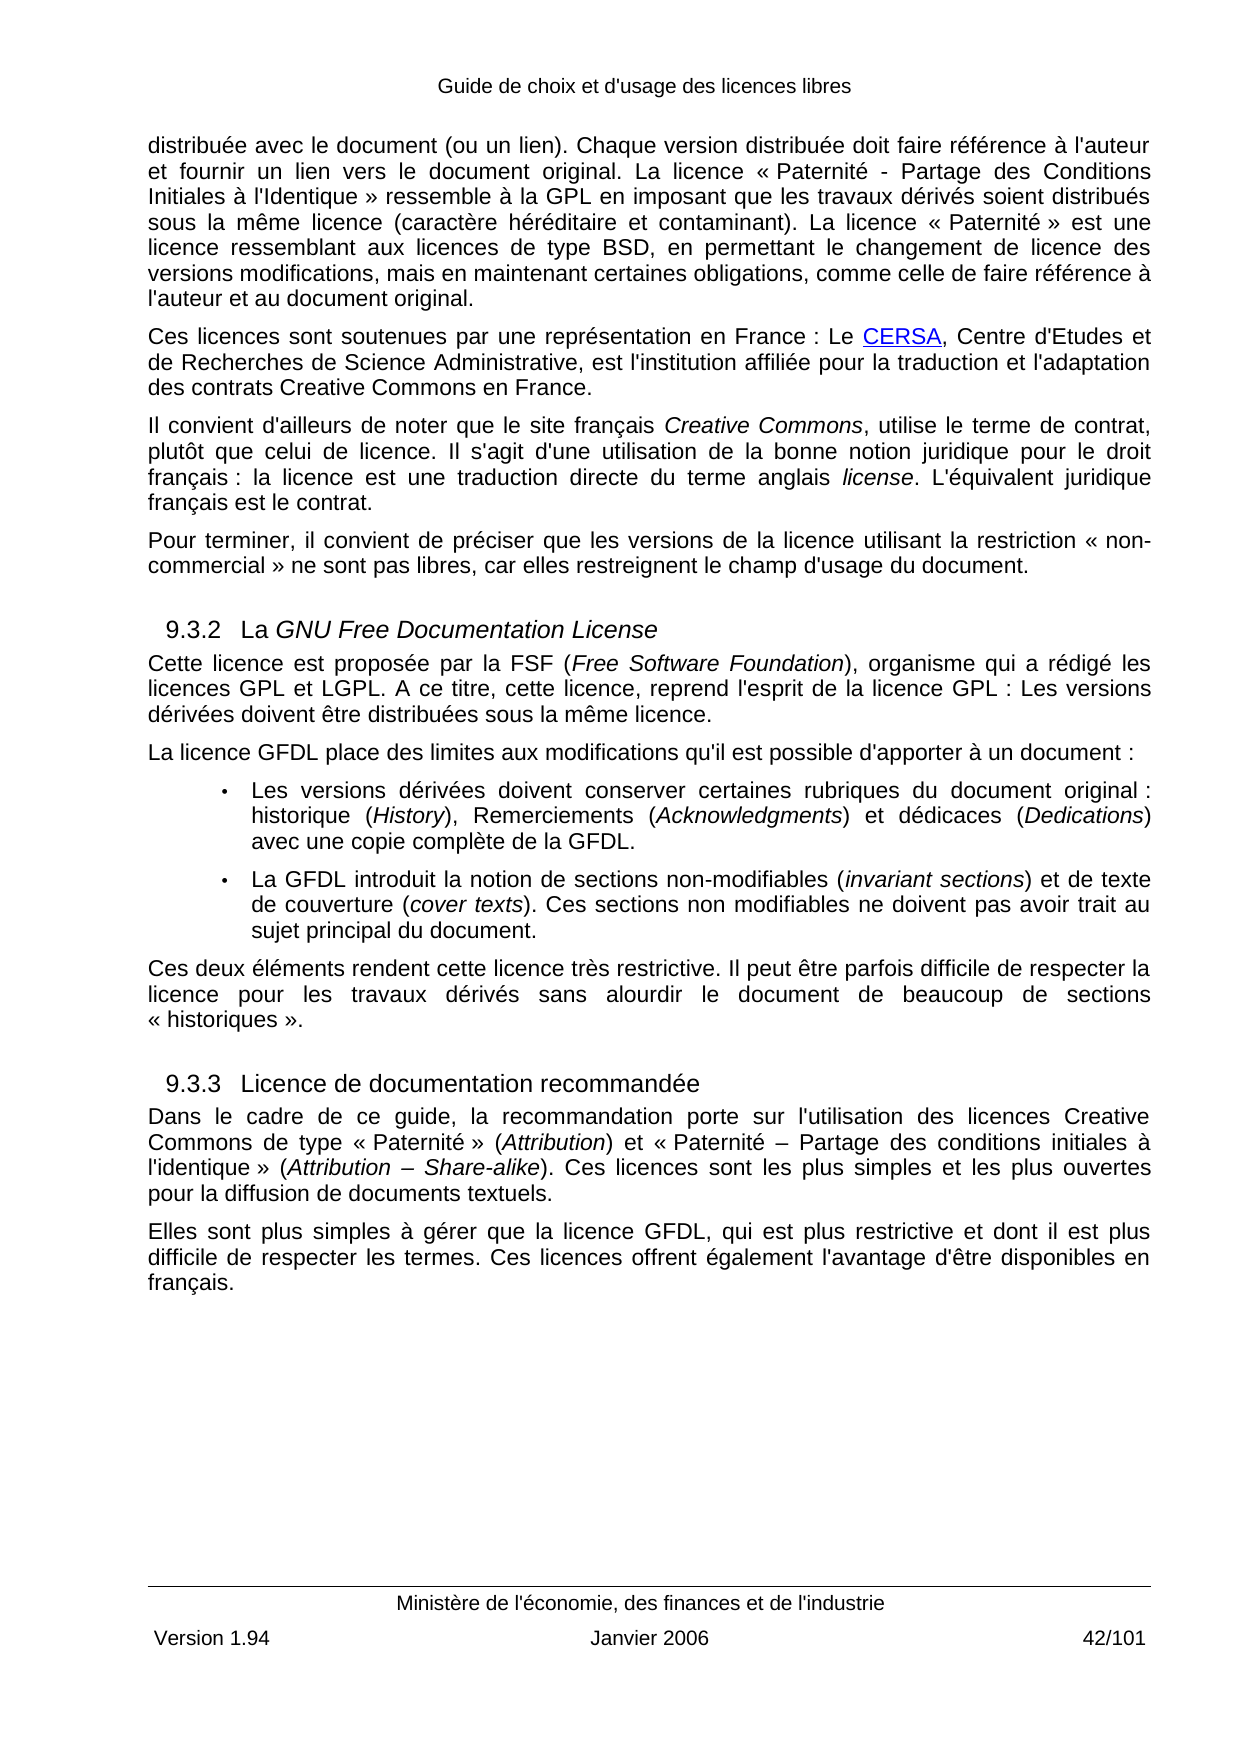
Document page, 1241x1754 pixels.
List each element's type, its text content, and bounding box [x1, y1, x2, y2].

list Les versions dérivées doivent conserver certaines rubriques du document original : historique (History), Remerciements (Acknowledgments) et dédicaces (Dedications) avec une copie complète de la GFDL. [221, 778, 1151, 854]
text Ces deux éléments rendent cette licence très restrictive. Il peut être parfois difficile de respecter la licence pour les travaux dérivés sans alourdir le document de beaucoup de sections « historiques ». [148, 956, 1151, 1032]
subtitle La GNU Free Documentation License [165, 616, 1151, 644]
text Ces licences sont soutenues par une représentation en France : Le CERSA, Centre d'Etudes et de Recherches de Science Administrative, est l'institution affiliée pour la traduction et l'adaptation des contrats Creative Commons en France. [148, 324, 1151, 401]
list La GFDL introduit la notion de sections non-modifiables (invariant sections) et de texte de couverture (cover texts). Ces sections non modifiables ne doivent pas avoir trait au sujet principal du document. [221, 867, 1151, 943]
text Dans le cadre de ce guide, la recommandation porte sur l'utilisation des licences Creative Commons de type « Paternité » (Attribution) et « Paternité – Partage des conditions initiales à l'identique » (Attribution – Share-alike). Ces licences sont les plus simples et les plus ouvertes pour la diffusion de documents textuels. [148, 1104, 1151, 1206]
text Elles sont plus simples à gérer que la licence GFDL, qui est plus restrictive et dont il est plus difficile de respecter les termes. Ces licences offrent également l'avantage d'être disponibles en français. [148, 1219, 1151, 1295]
subtitle Licence de documentation recommandée [165, 1070, 1151, 1098]
text Pour terminer, il convient de préciser que les versions de la licence utilisant la restriction « non-commercial » ne sont pas libres, car elles restreignent le champ d'usage du document. [148, 528, 1151, 579]
text Il convient d'ailleurs de noter que le site français Creative Commons, utilise le terme de contrat, plutôt que celui de licence. Il s'agit d'une utilisation de la bonne notion juridique pour le droit français : la licence est une traduction directe du terme anglais license. L'équivalent juridique français est le contrat. [148, 413, 1151, 515]
text La licence GFDL place des limites aux modifications qu'il est possible d'apporter à un document : [148, 739, 1151, 765]
text distribuée avec le document (ou un lien). Chaque version distribuée doit faire référence à l'auteur et fournir un lien vers le document original. La licence « Paternité - Partage des Conditions Initiales à l'Identique » ressemble à la GPL en imposant que les travaux dérivés soient distribués sous la même licence (caractère héréditaire et contaminant). La licence « Paternité » est une licence ressemblant aux licences de type BSD, en permettant le changement de licence des versions modifications, mais en maintenant certaines obligations, comme celle de faire référence à l'auteur et au document original. [148, 133, 1151, 312]
text Cette licence est proposée par la FSF (Free Software Foundation), organisme qui a rédigé les licences GPL et LGPL. A ce titre, cette licence, reprend l'esprit de la licence GPL : Les versions dérivées doivent être distribuées sous la même licence. [148, 651, 1151, 727]
